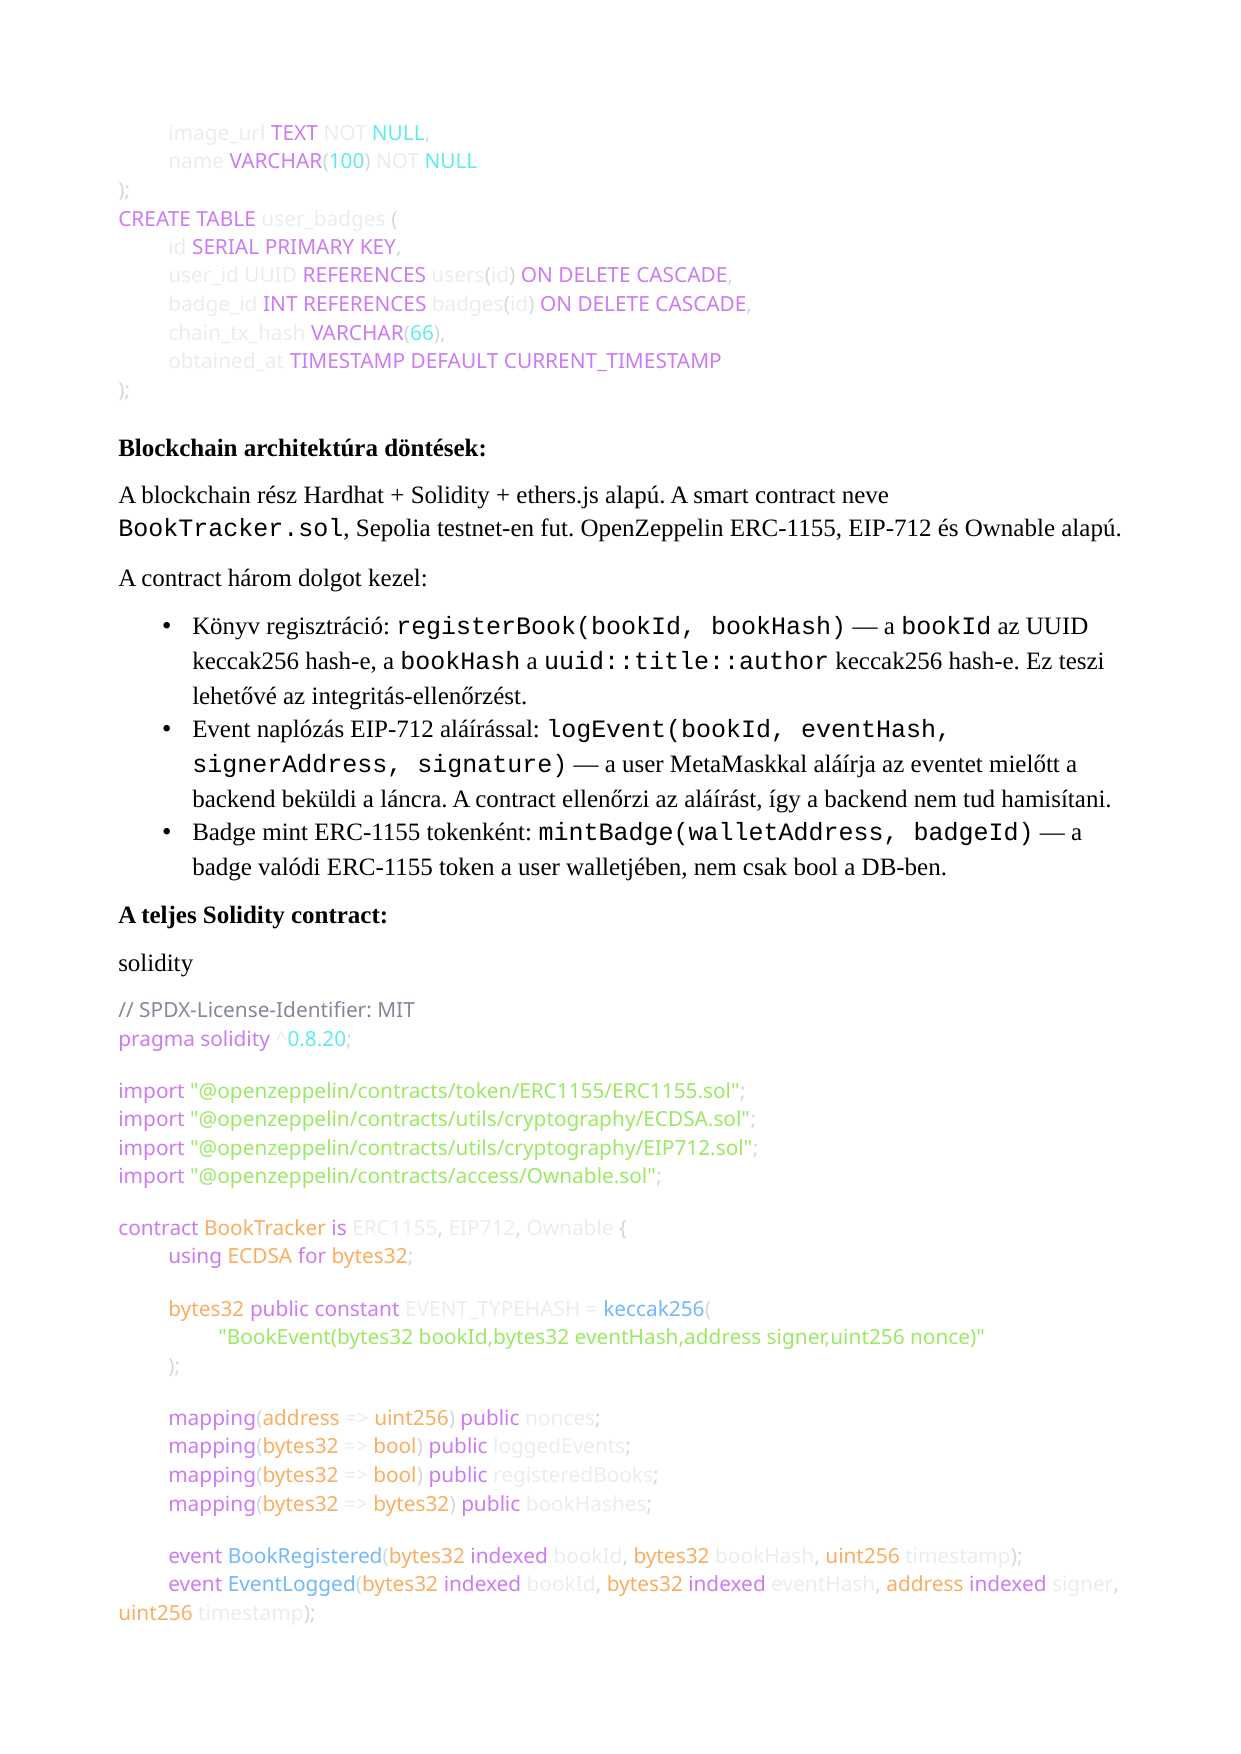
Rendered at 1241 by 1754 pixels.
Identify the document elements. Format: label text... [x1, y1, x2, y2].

text contract BookTracker is ERC1155, EIP712, Ownable { [118, 1213, 1122, 1242]
text name VARCHAR(100) NOT NULL [118, 147, 1122, 175]
list Event naplózás EIP-712 aláírással: logEvent(bookId, eventHash, signerAddress, signature) — a user MetaMaskkal aláírja az eventet mielőtt a backend beküldi a láncra. A contract ellenőrzi az aláírást, így a backend nem tud hamisítani. [162, 714, 1122, 813]
text bytes32 public constant EVENT_TYPEHASH = keccak256( [118, 1294, 1122, 1322]
text A contract három dolgot kezel: [118, 563, 1122, 592]
text event BookRegistered(bytes32 indexed bookId, bytes32 bookHash, uint256 timestamp); [118, 1541, 1122, 1569]
text import "@openzeppelin/contracts/token/ERC1155/ERC1155.sol"; [118, 1076, 1122, 1104]
text using ECDSA for bytes32; [118, 1242, 1122, 1270]
text obtained_at TIMESTAMP DEFAULT CURRENT_TIMESTAMP [118, 346, 1122, 375]
text A blockchain rész Hardhat + Solidity + ethers.js alapú. A smart contract neve BookTracker.sol, Sepolia testnet-en fut. OpenZeppelin ERC-1155, EIP-712 és Ownable alapú. [118, 480, 1122, 544]
text mapping(bytes32 => bool) public registeredBooks; [118, 1460, 1122, 1489]
text Blockchain architektúra döntések: [118, 433, 1122, 461]
text mapping(address => uint256) public nonces; [118, 1403, 1122, 1432]
text user_id UUID REFERENCES users(id) ON DELETE CASCADE, [118, 261, 1122, 289]
text ); [118, 1351, 1122, 1379]
text mapping(bytes32 => bytes32) public bookHashes; [118, 1489, 1122, 1517]
text import "@openzeppelin/contracts/access/Ownable.sol"; [118, 1161, 1122, 1189]
text chain_tx_hash VARCHAR(66), [118, 318, 1122, 346]
text "BookEvent(bytes32 bookId,bytes32 eventHash,address signer,uint256 nonce)" [118, 1322, 1122, 1351]
text ); [118, 175, 1122, 204]
text event EventLogged(bytes32 indexed bookId, bytes32 indexed eventHash, address indexed signer, uint256 timestamp); [118, 1569, 1122, 1626]
text badge_id INT REFERENCES badges(id) ON DELETE CASCADE, [118, 289, 1122, 318]
text id SERIAL PRIMARY KEY, [118, 232, 1122, 261]
text mapping(bytes32 => bool) public loggedEvents; [118, 1432, 1122, 1460]
list Könyv regisztráció: registerBook(bookId, bookHash) — a bookId az UUID keccak256 hash-e, a bookHash a uuid::title::author keccak256 hash-e. Ez teszi lehetővé az integritás-ellenőrzést. [162, 611, 1122, 710]
text image_url TEXT NOT NULL, [118, 118, 1122, 147]
text solidity [118, 948, 1122, 976]
text import "@openzeppelin/contracts/utils/cryptography/ECDSA.sol"; [118, 1104, 1122, 1133]
text ); [118, 375, 1122, 403]
text A teljes Solidity contract: [118, 900, 1122, 929]
text CREATE TABLE user_badges ( [118, 204, 1122, 232]
list Badge mint ERC-1155 tokenként: mintBadge(walletAddress, badgeId) — a badge valódi ERC-1155 token a user walletjében, nem csak bool a DB-ben. [162, 817, 1122, 881]
text import "@openzeppelin/contracts/utils/cryptography/EIP712.sol"; [118, 1133, 1122, 1161]
text pragma solidity ^0.8.20; [118, 1024, 1122, 1052]
text // SPDX-License-Identifier: MIT [118, 995, 1122, 1024]
